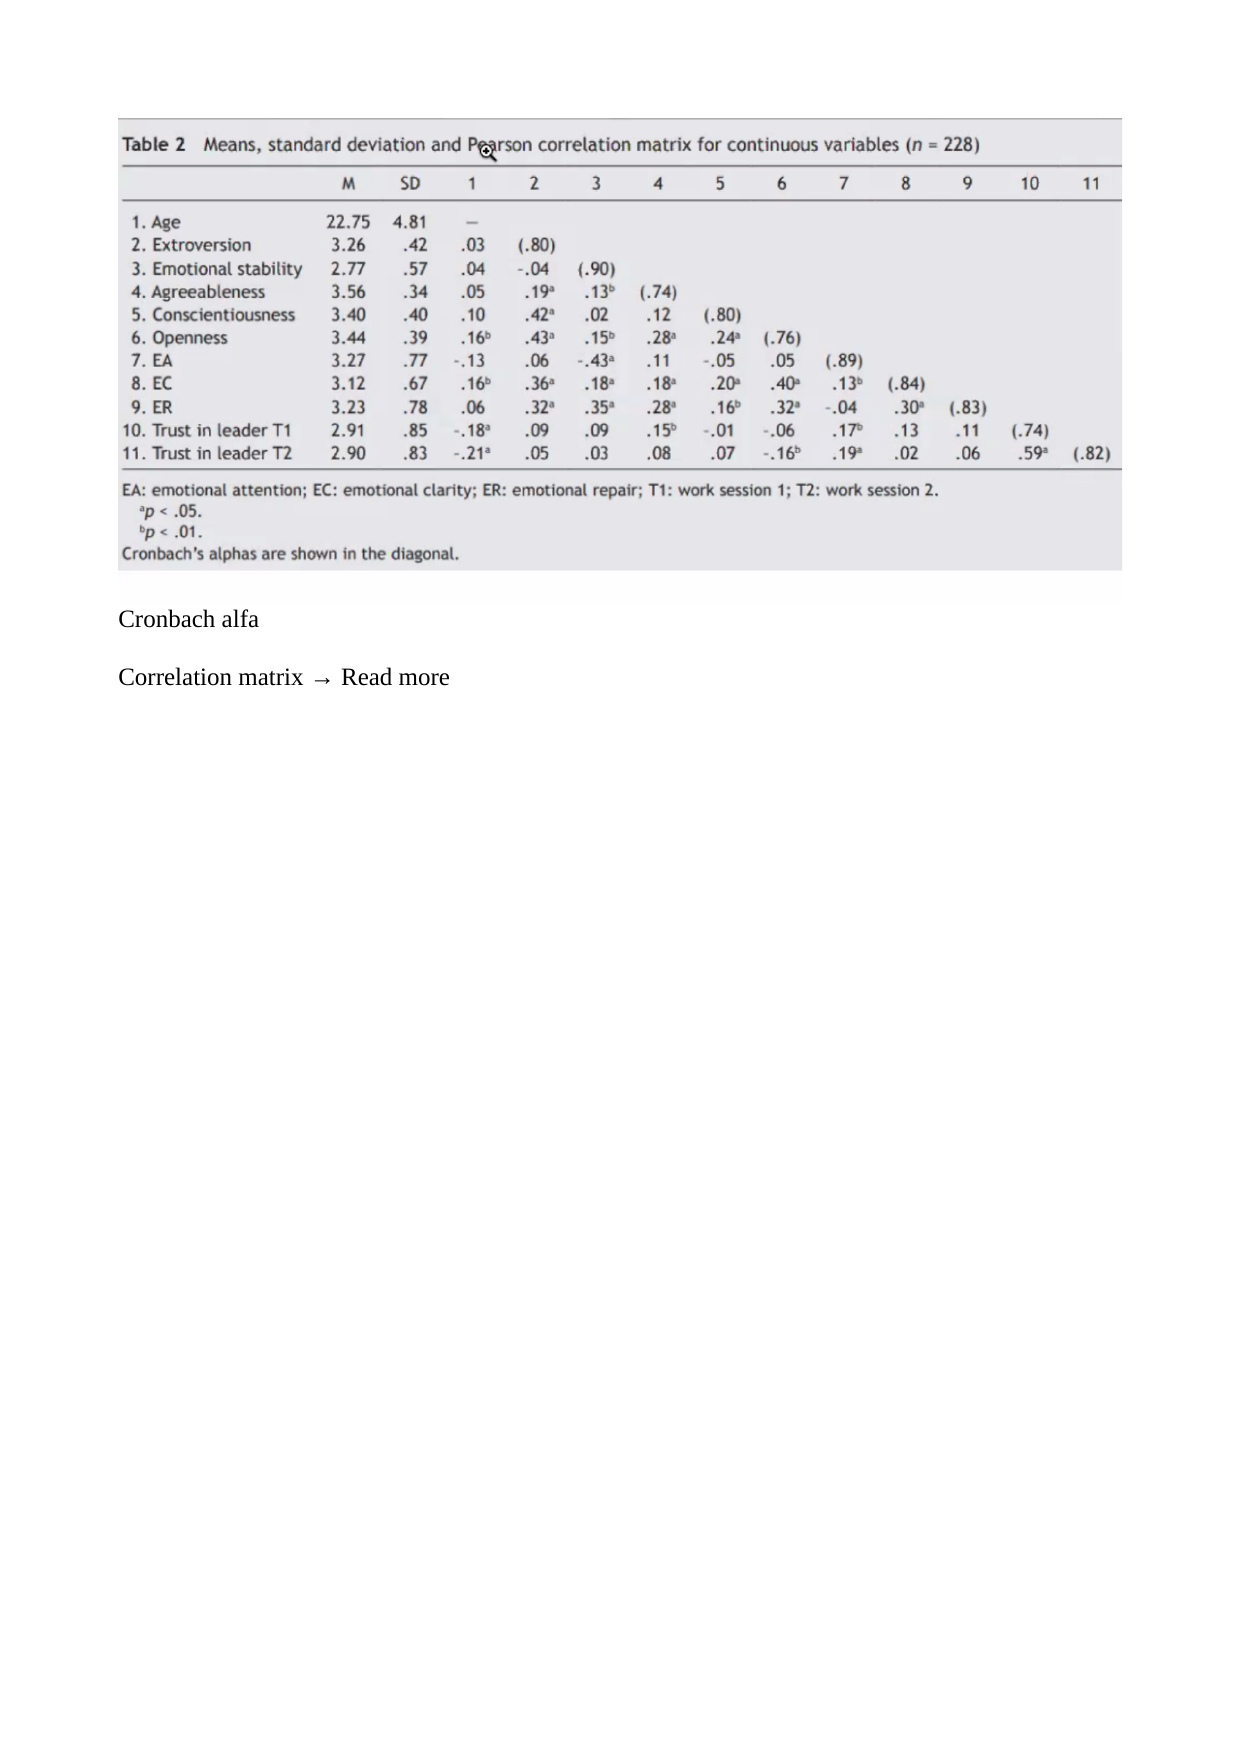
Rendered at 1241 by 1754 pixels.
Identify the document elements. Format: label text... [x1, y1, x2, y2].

text Cronbach alfa [118, 605, 1122, 633]
picture [118, 118, 1123, 605]
text Correlation matrix → Read more [118, 662, 1122, 691]
